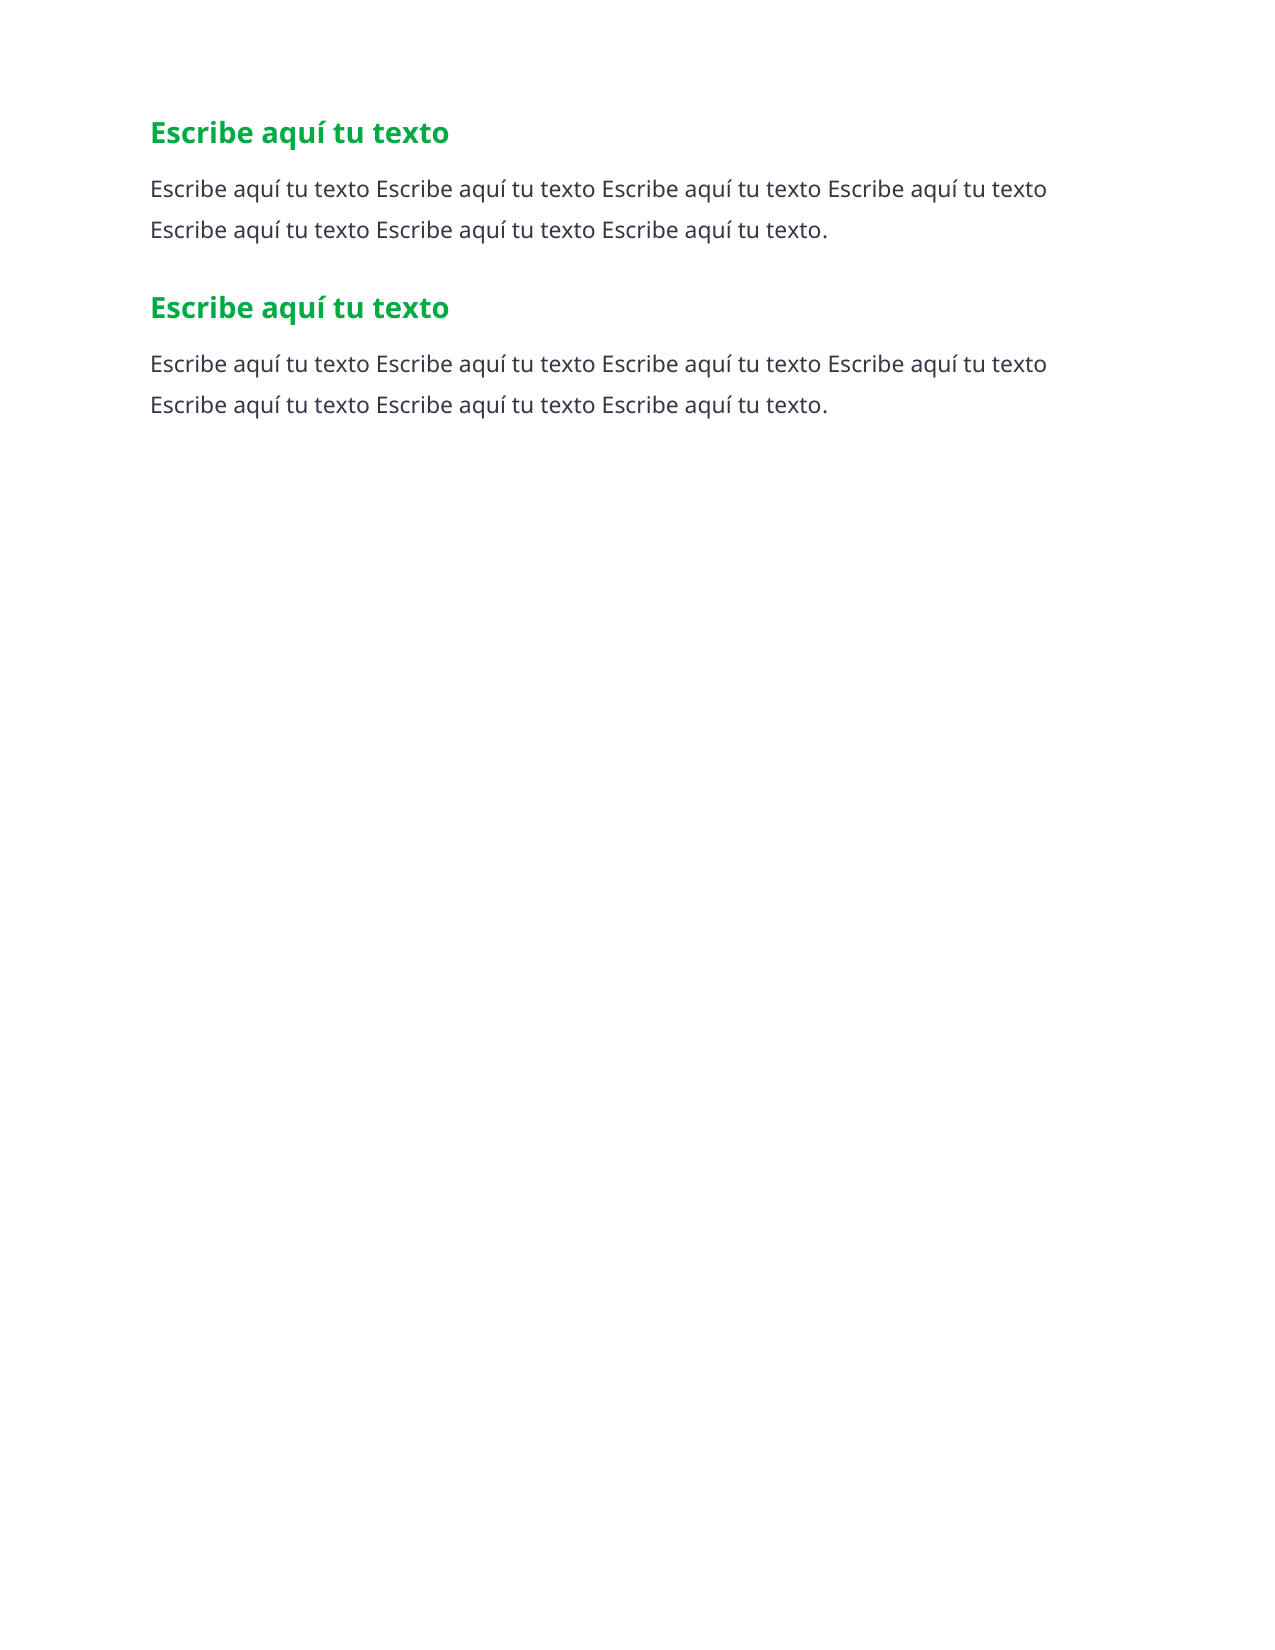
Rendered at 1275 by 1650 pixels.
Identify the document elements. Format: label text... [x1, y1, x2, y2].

subtitle Escribe aquí tu texto [150, 112, 1125, 152]
subtitle Escribe aquí tu texto [150, 288, 1125, 327]
text Escribe aquí tu texto Escribe aquí tu texto Escribe aquí tu texto Escribe aquí tu texto Escribe aquí tu texto Escribe aquí tu texto Escribe aquí tu texto. [150, 173, 1125, 245]
text Escribe aquí tu texto Escribe aquí tu texto Escribe aquí tu texto Escribe aquí tu texto Escribe aquí tu texto Escribe aquí tu texto Escribe aquí tu texto. [150, 348, 1125, 420]
